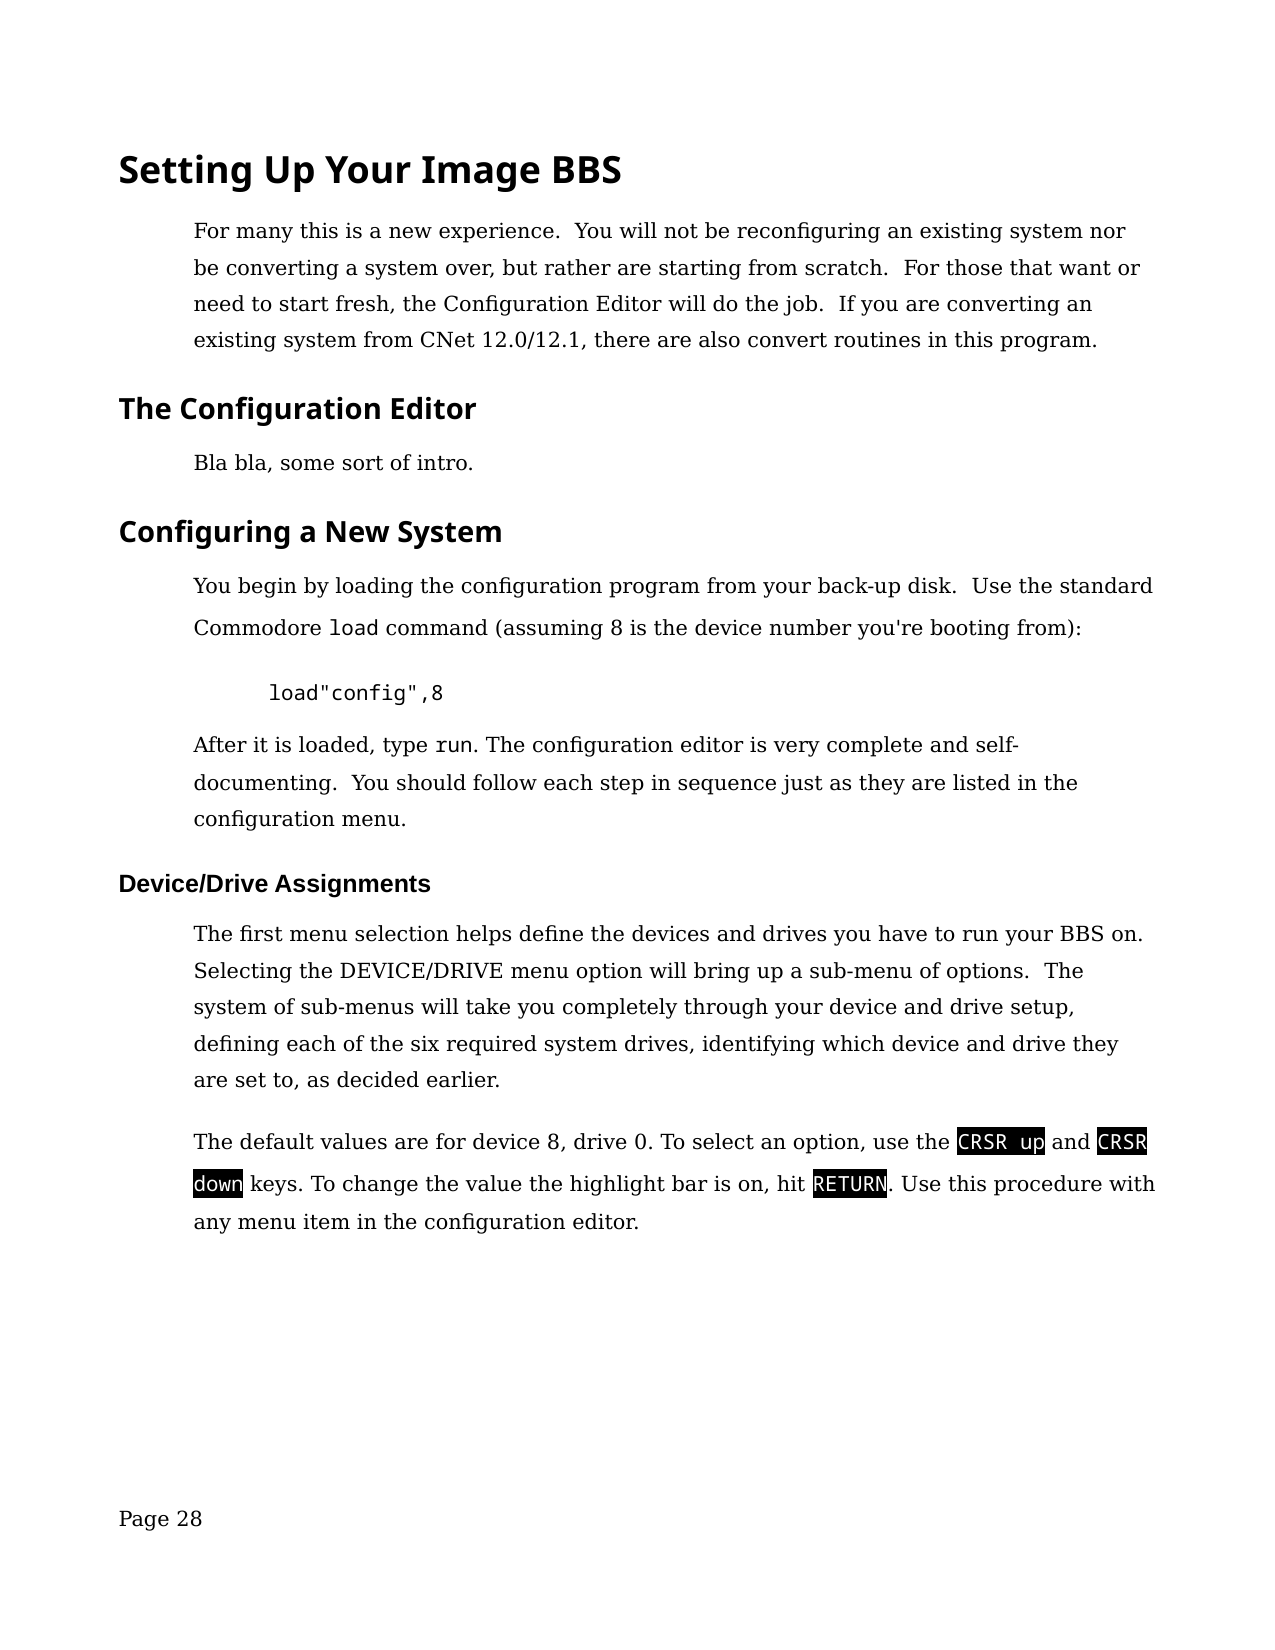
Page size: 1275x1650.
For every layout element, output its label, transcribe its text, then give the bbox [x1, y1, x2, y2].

subtitle The Configuration Editor [477, 388, 1157, 428]
text After it is loaded, type run. The configuration editor is very complete and self-documenting. You should follow each step in sequence just as they are listed in the configuration menu. [193, 731, 1157, 832]
text The first menu selection helps define the devices and drives you have to run your BBS on. Selecting the DEVICE/DRIVE menu option will bring up a sub-menu of options. The system of sub-menus will take you completely through your device and drive setup, defining each of the six required system drives, identifying which device and drive they are set to, as decided earlier. [193, 922, 1157, 1092]
subtitle load"config",8 [443, 678, 1157, 706]
text For many this is a new experience. You will not be reconfiguring an existing system nor be converting a system over, but rather are starting from scratch. For those that want or need to start fresh, the Configuration Editor will do the job. If you are converting an existing system from CNet 12.0/12.1, there are also convert routines in this program. [193, 219, 1157, 353]
subtitle Device/Drive Assignments [431, 869, 1157, 897]
text Bla bla, some sort of intro. [193, 451, 1157, 476]
subtitle load"config",8 [193, 678, 268, 706]
text You begin by loading the configuration program from your back-up disk. Use the standard Commodore load command (assuming 8 is the device number you're booting from): [193, 574, 1157, 641]
subtitle Configuring a New System [503, 511, 1157, 551]
text The default values are for device 8, drive 0. To select an option, use the CRSR up and CRSR down keys. To change the value the highlight bar is on, hit RETURN. Use this procedure with any menu item in the configuration editor. [193, 1127, 1157, 1234]
subtitle Setting Up Your Image BBS [622, 143, 1157, 194]
